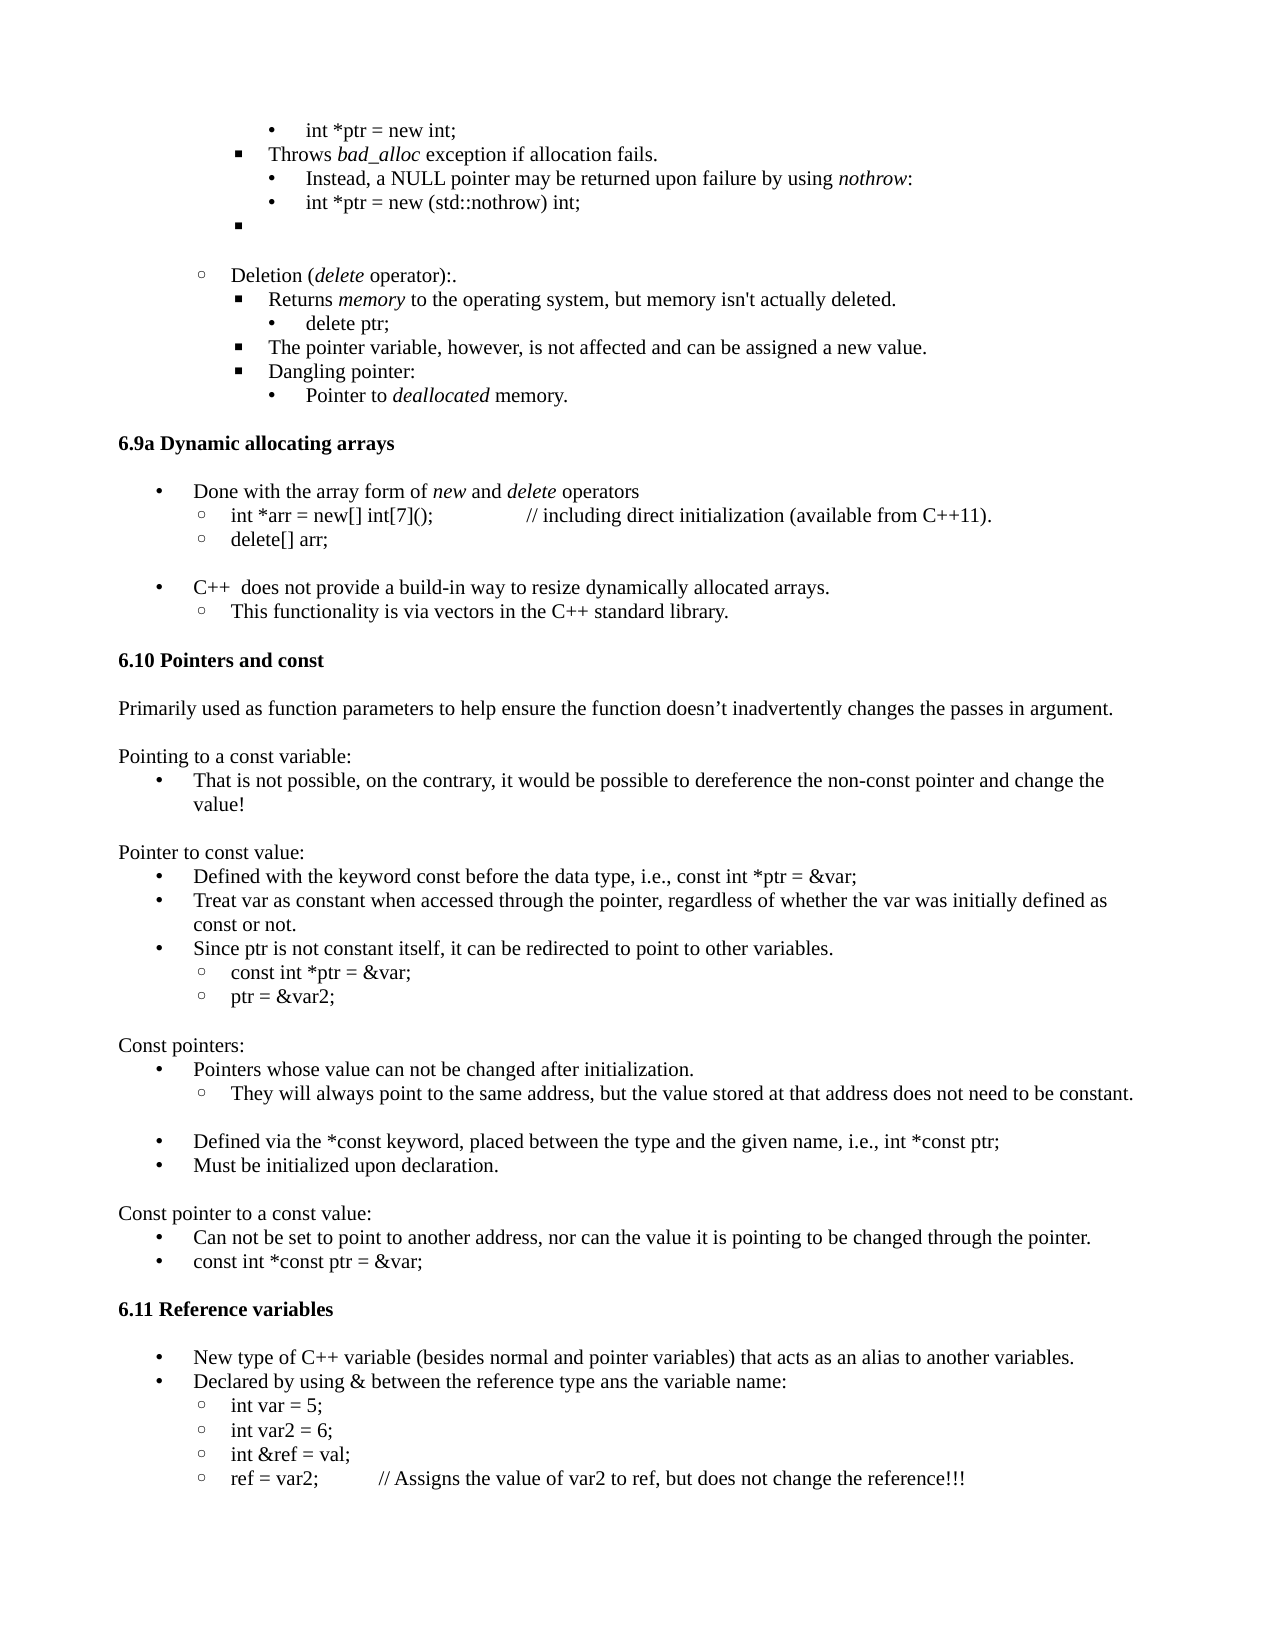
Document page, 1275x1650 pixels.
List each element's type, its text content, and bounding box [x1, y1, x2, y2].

list Pointer to deallocated memory. [268, 383, 1157, 407]
list New type of C++ variable (besides normal and pointer variables) that acts as an alias to another variables. [156, 1345, 1157, 1369]
list C++ does not provide a build-in way to resize dynamically allocated arrays. [156, 575, 1157, 599]
list int var = 5; [193, 1393, 1157, 1417]
list delete ptr; [268, 311, 1157, 335]
list const int *const ptr = &var; [156, 1249, 1157, 1273]
list int &ref = val; [193, 1442, 1157, 1466]
list int var2 = 6; [193, 1417, 1157, 1442]
list The pointer variable, however, is not affected and can be assigned a new value. [231, 335, 1157, 359]
list This functionality is via vectors in the C++ standard library. [193, 599, 1157, 623]
text 6.10 Pointers and const [118, 647, 1157, 672]
list int *ptr = new (std::nothrow) int; [268, 190, 1157, 214]
list Declared by using & between the reference type ans the variable name: [156, 1369, 1157, 1393]
text Const pointers: [118, 1032, 1157, 1057]
list Defined via the *const keyword, placed between the type and the given name, i.e., int *const ptr; [156, 1129, 1157, 1153]
list Must be initialized upon declaration. [156, 1153, 1157, 1177]
text Primarily used as function parameters to help ensure the function doesn’t inadvertently changes the passes in argument. [118, 696, 1157, 720]
list delete[] arr; [193, 527, 1157, 551]
list Can not be set to point to another address, nor can the value it is pointing to be changed through the pointer. [156, 1225, 1157, 1249]
list int *arr = new[] int[7](); // including direct initialization (available from C++11). [193, 503, 1157, 527]
list Pointers whose value can not be changed after initialization. [156, 1057, 1157, 1081]
list Returns memory to the operating system, but memory isn't actually deleted. [231, 287, 1157, 311]
list Instead, a NULL pointer may be returned upon failure by using nothrow: [268, 166, 1157, 190]
list Done with the array form of new and delete operators [156, 479, 1157, 503]
list const int *ptr = &var; [193, 960, 1157, 984]
list ref = var2; // Assigns the value of var2 to ref, but does not change the reference!!! [193, 1466, 1157, 1490]
text Const pointer to a const value: [118, 1201, 1157, 1225]
list int *ptr = new int; [268, 118, 1157, 142]
list Dangling pointer: [231, 359, 1157, 383]
list They will always point to the same address, but the value stored at that address does not need to be constant. [193, 1081, 1157, 1105]
list Throws bad_alloc exception if allocation fails. [231, 142, 1157, 166]
list Since ptr is not constant itself, it can be redirected to point to other variables. [156, 936, 1157, 960]
list Deletion (delete operator):. [193, 262, 1157, 287]
list Defined with the keyword const before the data type, i.e., const int *ptr = &var; [156, 864, 1157, 888]
text Pointer to const value: [118, 840, 1157, 864]
text Pointing to a const variable: [118, 744, 1157, 768]
text 6.9a Dynamic allocating arrays [118, 431, 1157, 455]
list ptr = &var2; [193, 984, 1157, 1008]
list That is not possible, on the contrary, it would be possible to dereference the non-const pointer and change the value! [156, 768, 1157, 816]
text 6.11 Reference variables [118, 1297, 1157, 1321]
list Treat var as constant when accessed through the pointer, regardless of whether the var was initially defined as const or not. [156, 888, 1157, 936]
